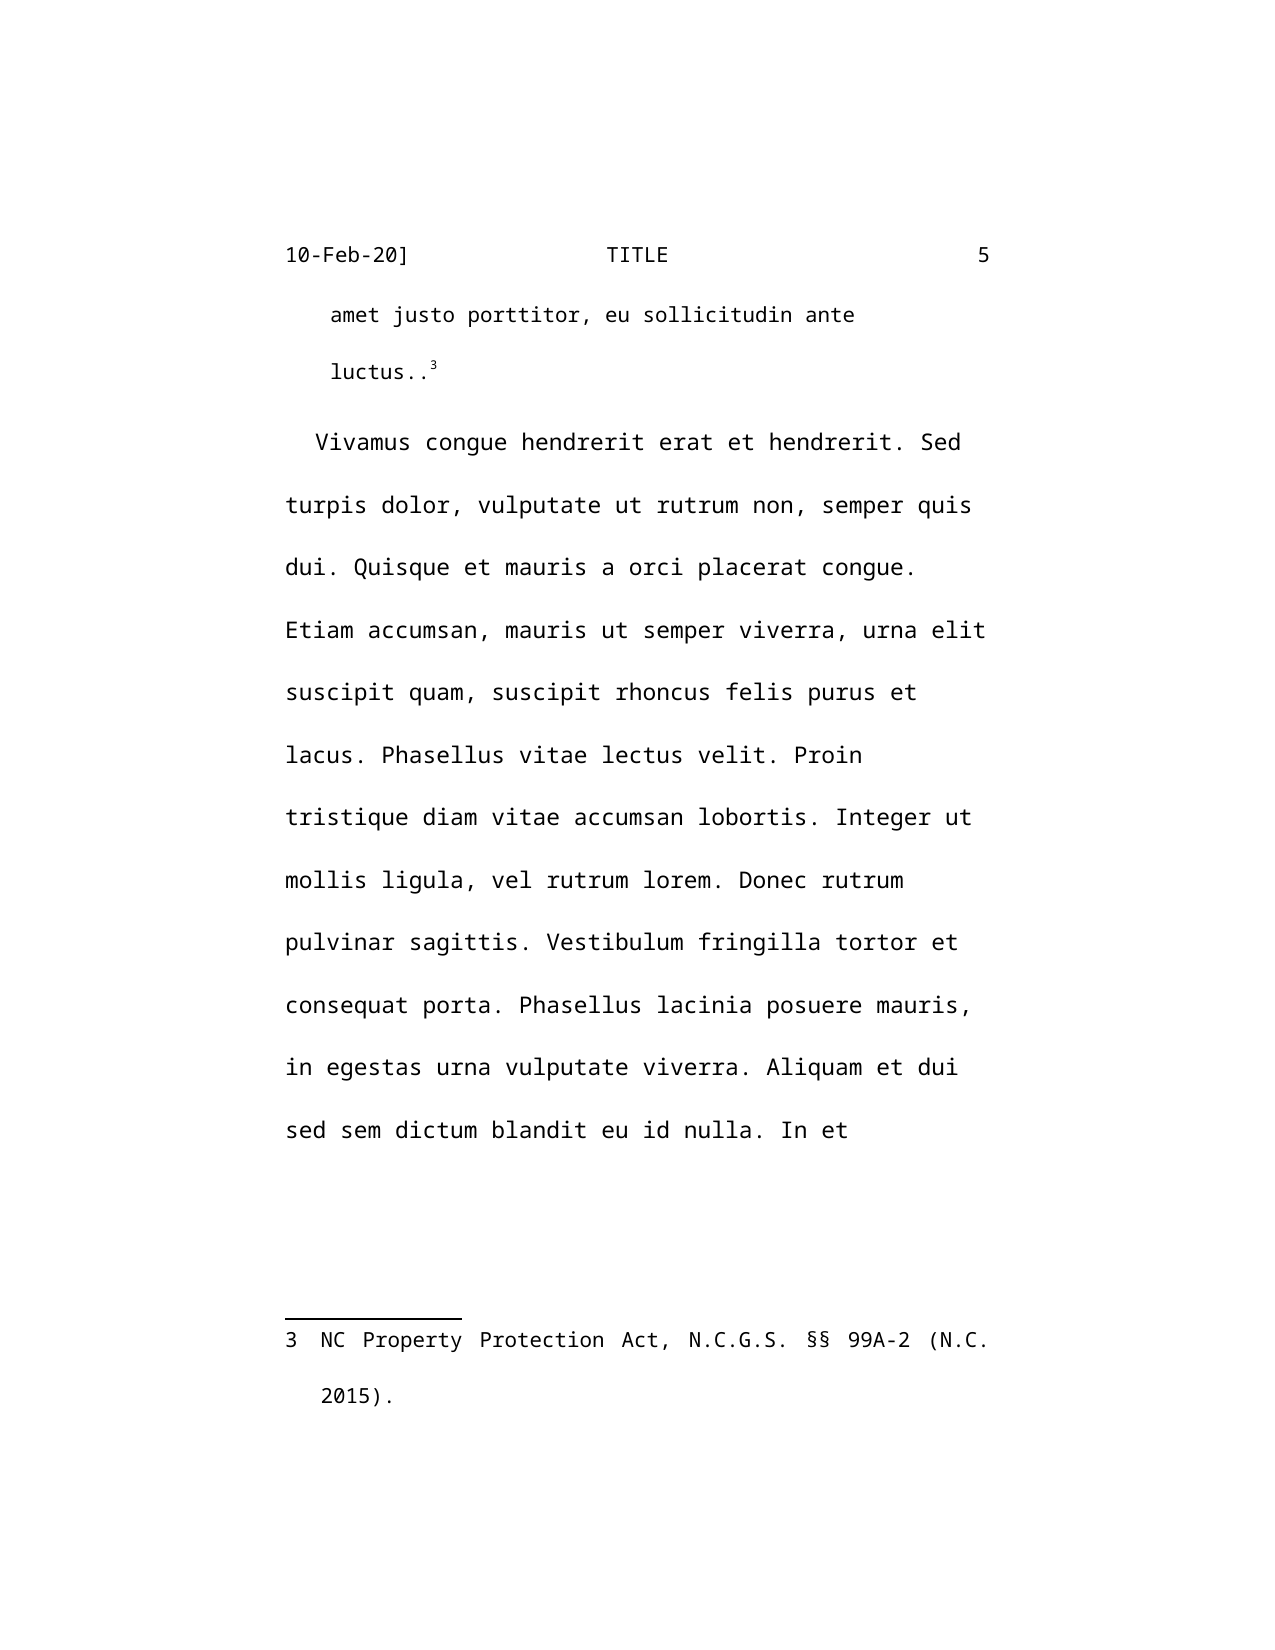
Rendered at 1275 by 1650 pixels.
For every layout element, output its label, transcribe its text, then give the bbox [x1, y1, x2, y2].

text Vivamus congue hendrerit erat et hendrerit. Sed turpis dolor, vulputate ut rutrum non, semper quis dui. Quisque et mauris a orci placerat congue. Etiam accumsan, mauris ut semper viverra, urna elit suscipit quam, suscipit rhoncus felis purus et lacus. Phasellus vitae lectus velit. Proin tristique diam vitae accumsan lobortis. Integer ut mollis ligula, vel rutrum lorem. Donec rutrum pulvinar sagittis. Vestibulum fringilla tortor et consequat porta. Phasellus lacinia posuere mauris, in egestas urna vulputate viverra. Aliquam et dui sed sem dictum blandit eu id nulla. In et [285, 426, 990, 1145]
text amet justo porttitor, eu sollicitudin ante luctus.. [330, 300, 945, 385]
text NC Property Protection Act, N.C.G.S. §§ 99A-2 (N.C. 2015). [285, 1325, 990, 1410]
